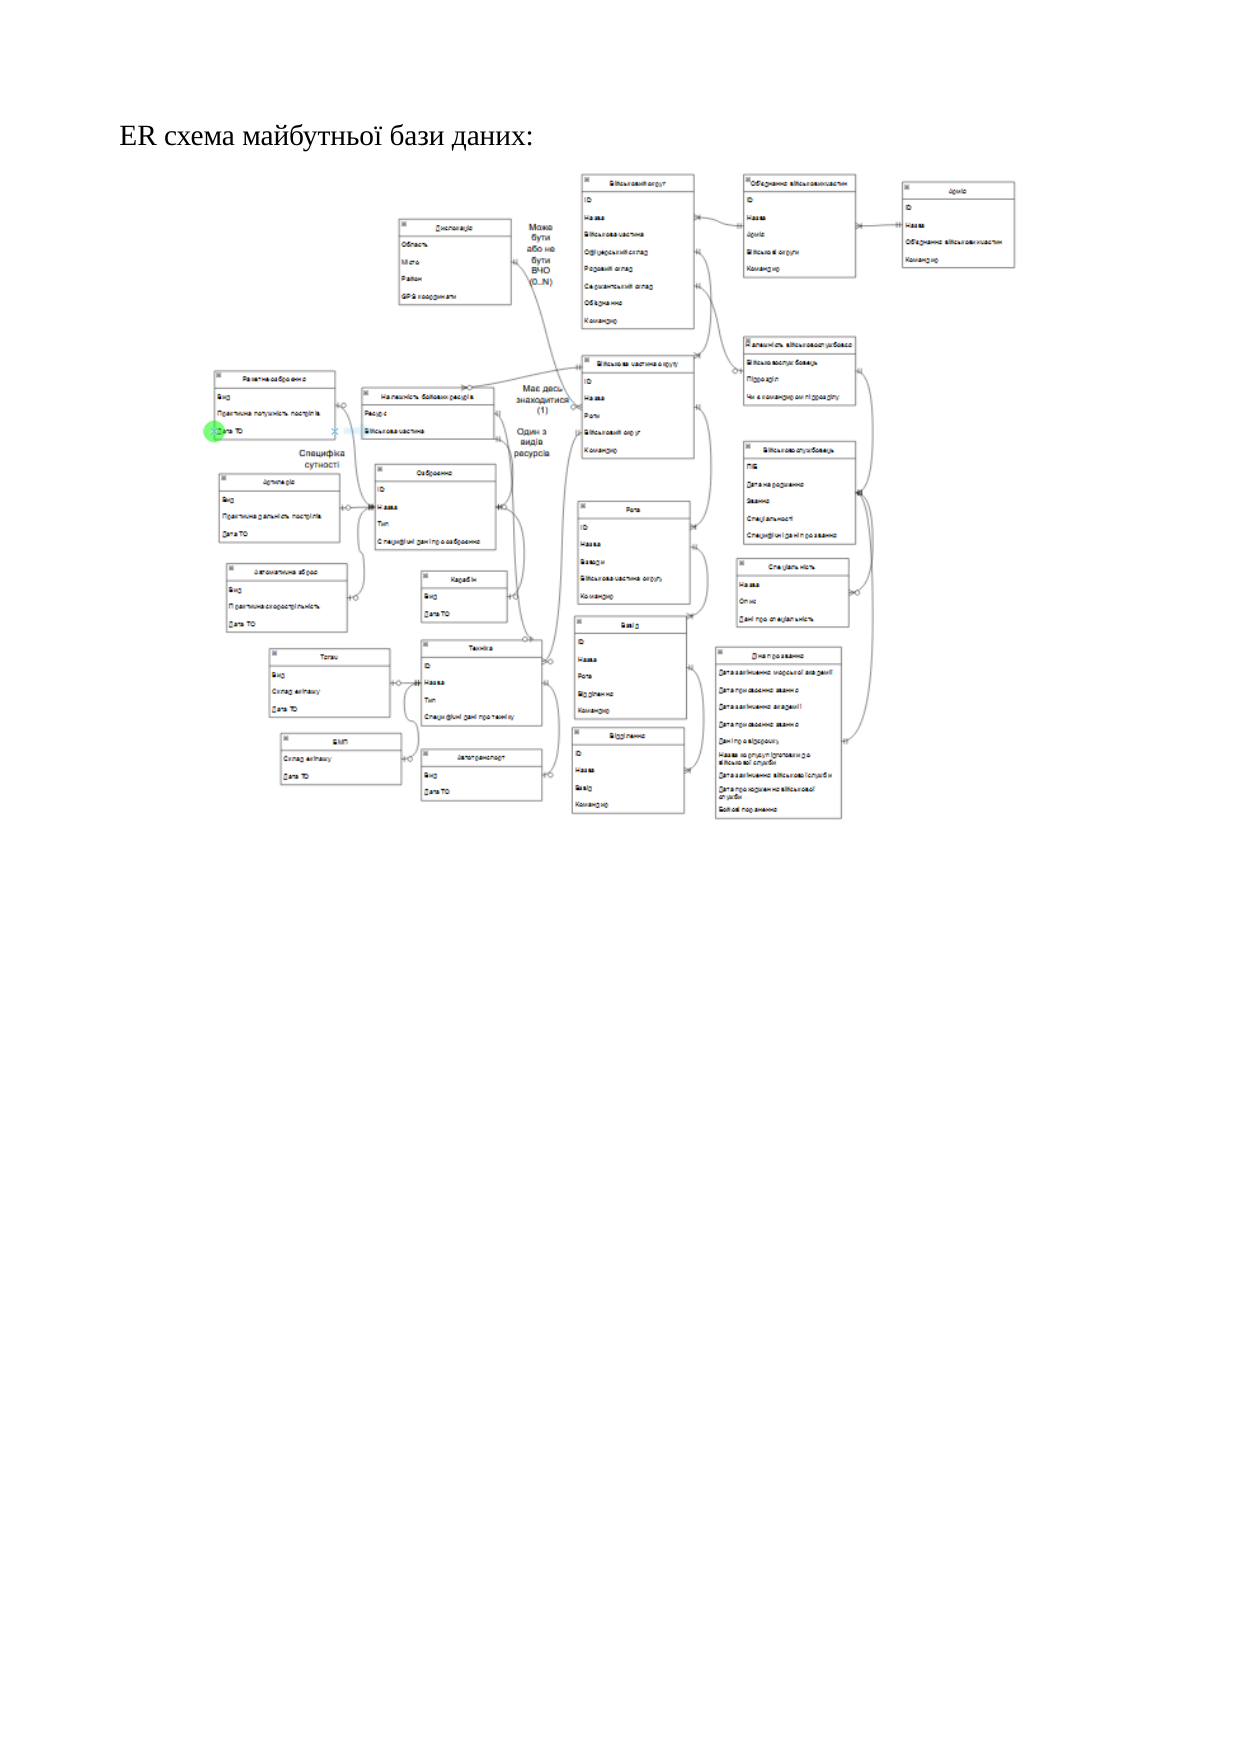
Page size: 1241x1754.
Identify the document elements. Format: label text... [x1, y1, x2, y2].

text ER схема майбутньої бази даних: [119, 118, 1115, 152]
picture [201, 158, 1039, 869]
